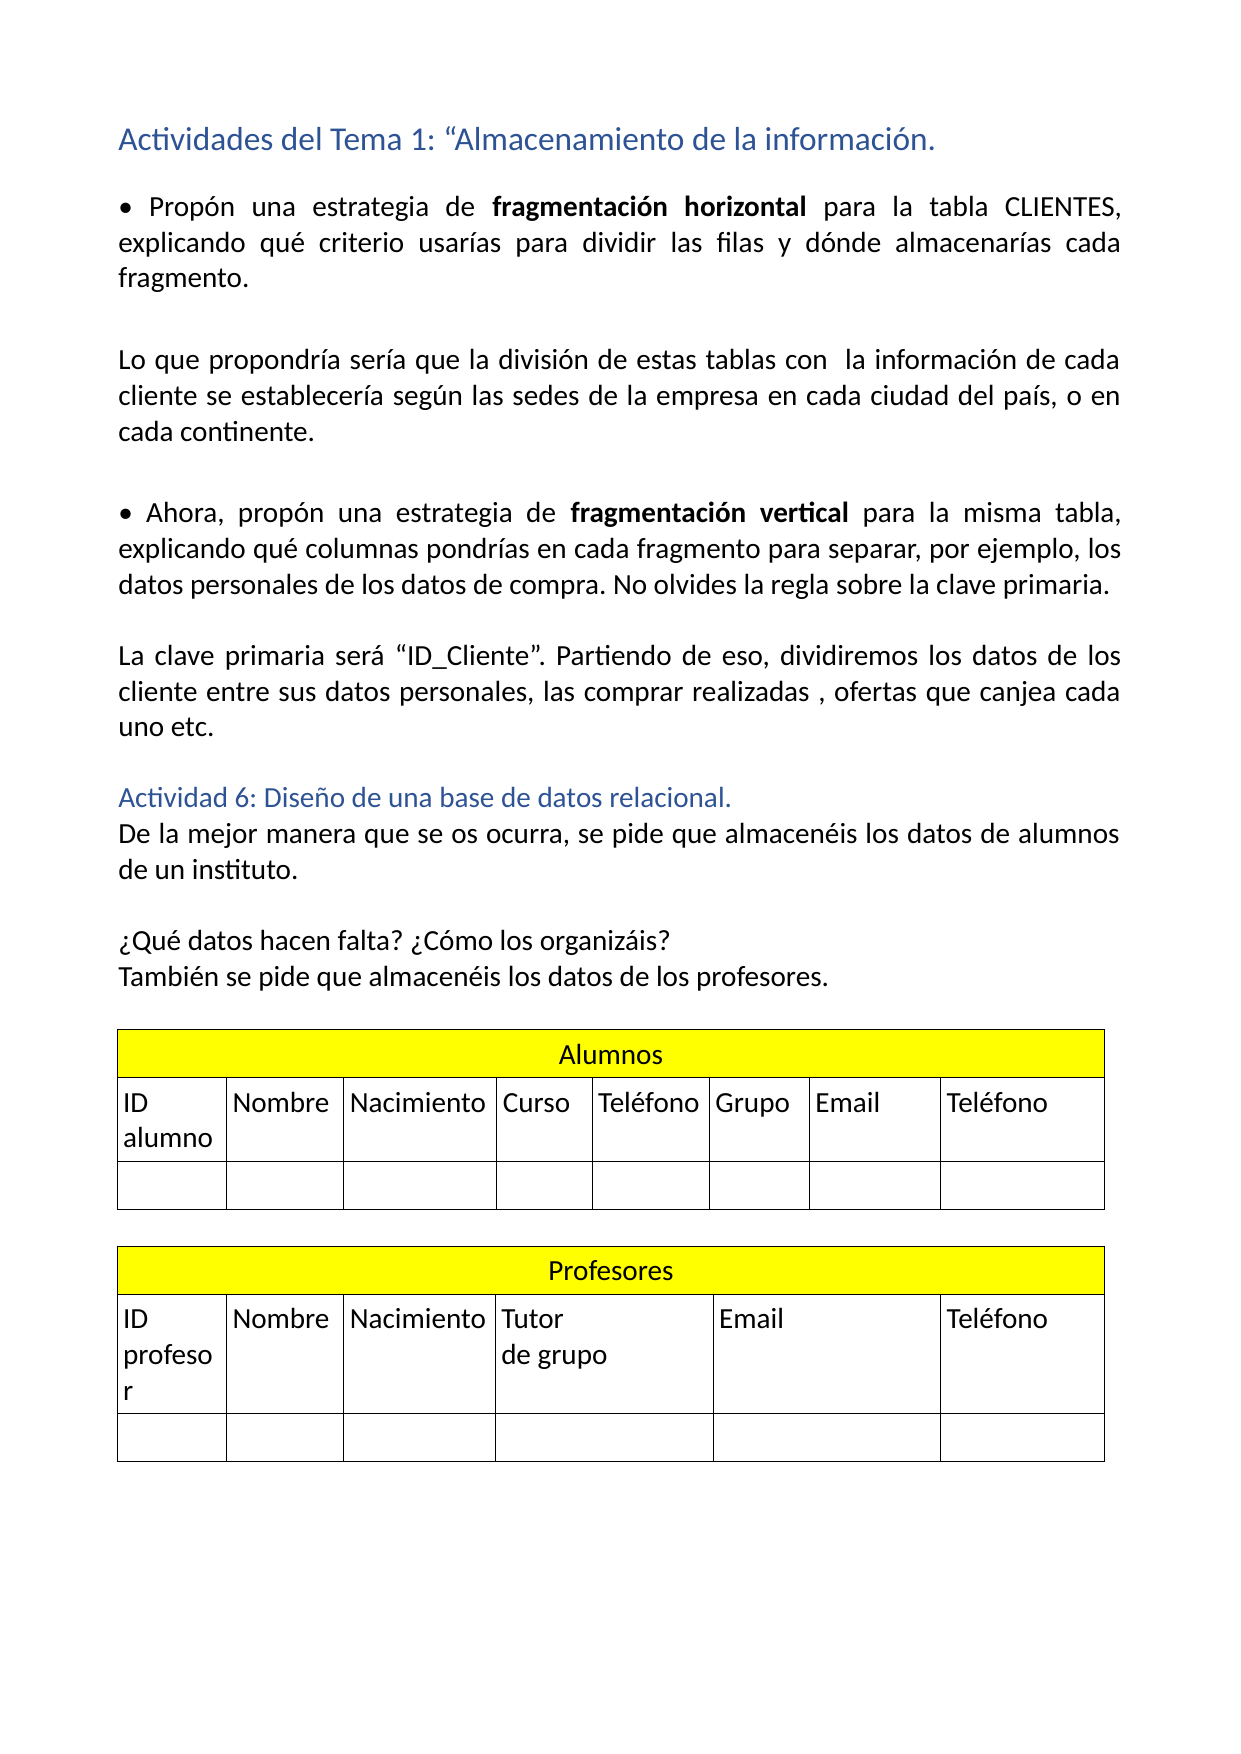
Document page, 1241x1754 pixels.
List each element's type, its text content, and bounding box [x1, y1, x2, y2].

table_cell Tutor de grupo [496, 1295, 713, 1413]
text De la mejor manera que se os ocurra, se pide que almacenéis los datos de alumnos de un instituto. [118, 815, 1122, 886]
table_cell [497, 1162, 592, 1209]
table_cell Email [714, 1295, 940, 1413]
table_cell Nacimiento [344, 1078, 496, 1161]
table_cell Teléfono [941, 1295, 1104, 1413]
table_cell [714, 1414, 940, 1461]
text La clave primaria será “ID_Cliente”. Partiendo de eso, dividiremos los datos de los cliente entre sus datos personales, las comprar realizadas , ofertas que canjea cada uno etc. [118, 637, 1122, 744]
table_cell ID alumno [118, 1078, 226, 1161]
table_cell [593, 1162, 709, 1209]
table_cell [227, 1162, 343, 1209]
table_cell Teléfono [593, 1078, 709, 1161]
table_cell ID profesor [118, 1295, 226, 1413]
table_cell Email [810, 1078, 940, 1161]
text • Propón una estrategia de fragmentación horizontal para la tabla CLIENTES, explicando qué criterio usarías para dividir las filas y dónde almacenarías cada fragmento. [118, 188, 1122, 295]
table_cell Nombre [227, 1295, 343, 1413]
table_header Profesores [118, 1247, 1104, 1294]
table_cell [118, 1162, 226, 1209]
table_cell Grupo [710, 1078, 809, 1161]
table_cell [941, 1414, 1104, 1461]
text También se pide que almacenéis los datos de los profesores. [118, 958, 1122, 993]
table_cell [810, 1162, 940, 1209]
text Actividad 6: Diseño de una base de datos relacional. [118, 779, 1122, 815]
table_cell [941, 1162, 1104, 1209]
table_cell [344, 1414, 495, 1461]
text Lo que propondría sería que la división de estas tablas con la información de cada cliente se establecería según las sedes de la empresa en cada ciudad del país, o en cada continente. [118, 341, 1122, 448]
table_cell Nacimiento [344, 1295, 495, 1413]
table_cell [710, 1162, 809, 1209]
text ¿Qué datos hacen falta? ¿Cómo los organizáis? [118, 922, 1122, 958]
table_cell [227, 1414, 343, 1461]
table_header Alumnos [118, 1030, 1104, 1077]
table_cell [344, 1162, 496, 1209]
text • Ahora, propón una estrategia de fragmentación vertical para la misma tabla, explicando qué columnas pondrías en cada fragmento para separar, por ejemplo, los datos personales de los datos de compra. No olvides la regla sobre la clave primaria. [118, 494, 1122, 601]
table_cell [118, 1414, 226, 1461]
table_cell Curso [497, 1078, 592, 1161]
table_cell [496, 1414, 713, 1461]
table_cell Nombre [227, 1078, 343, 1161]
table_cell Teléfono [941, 1078, 1104, 1161]
